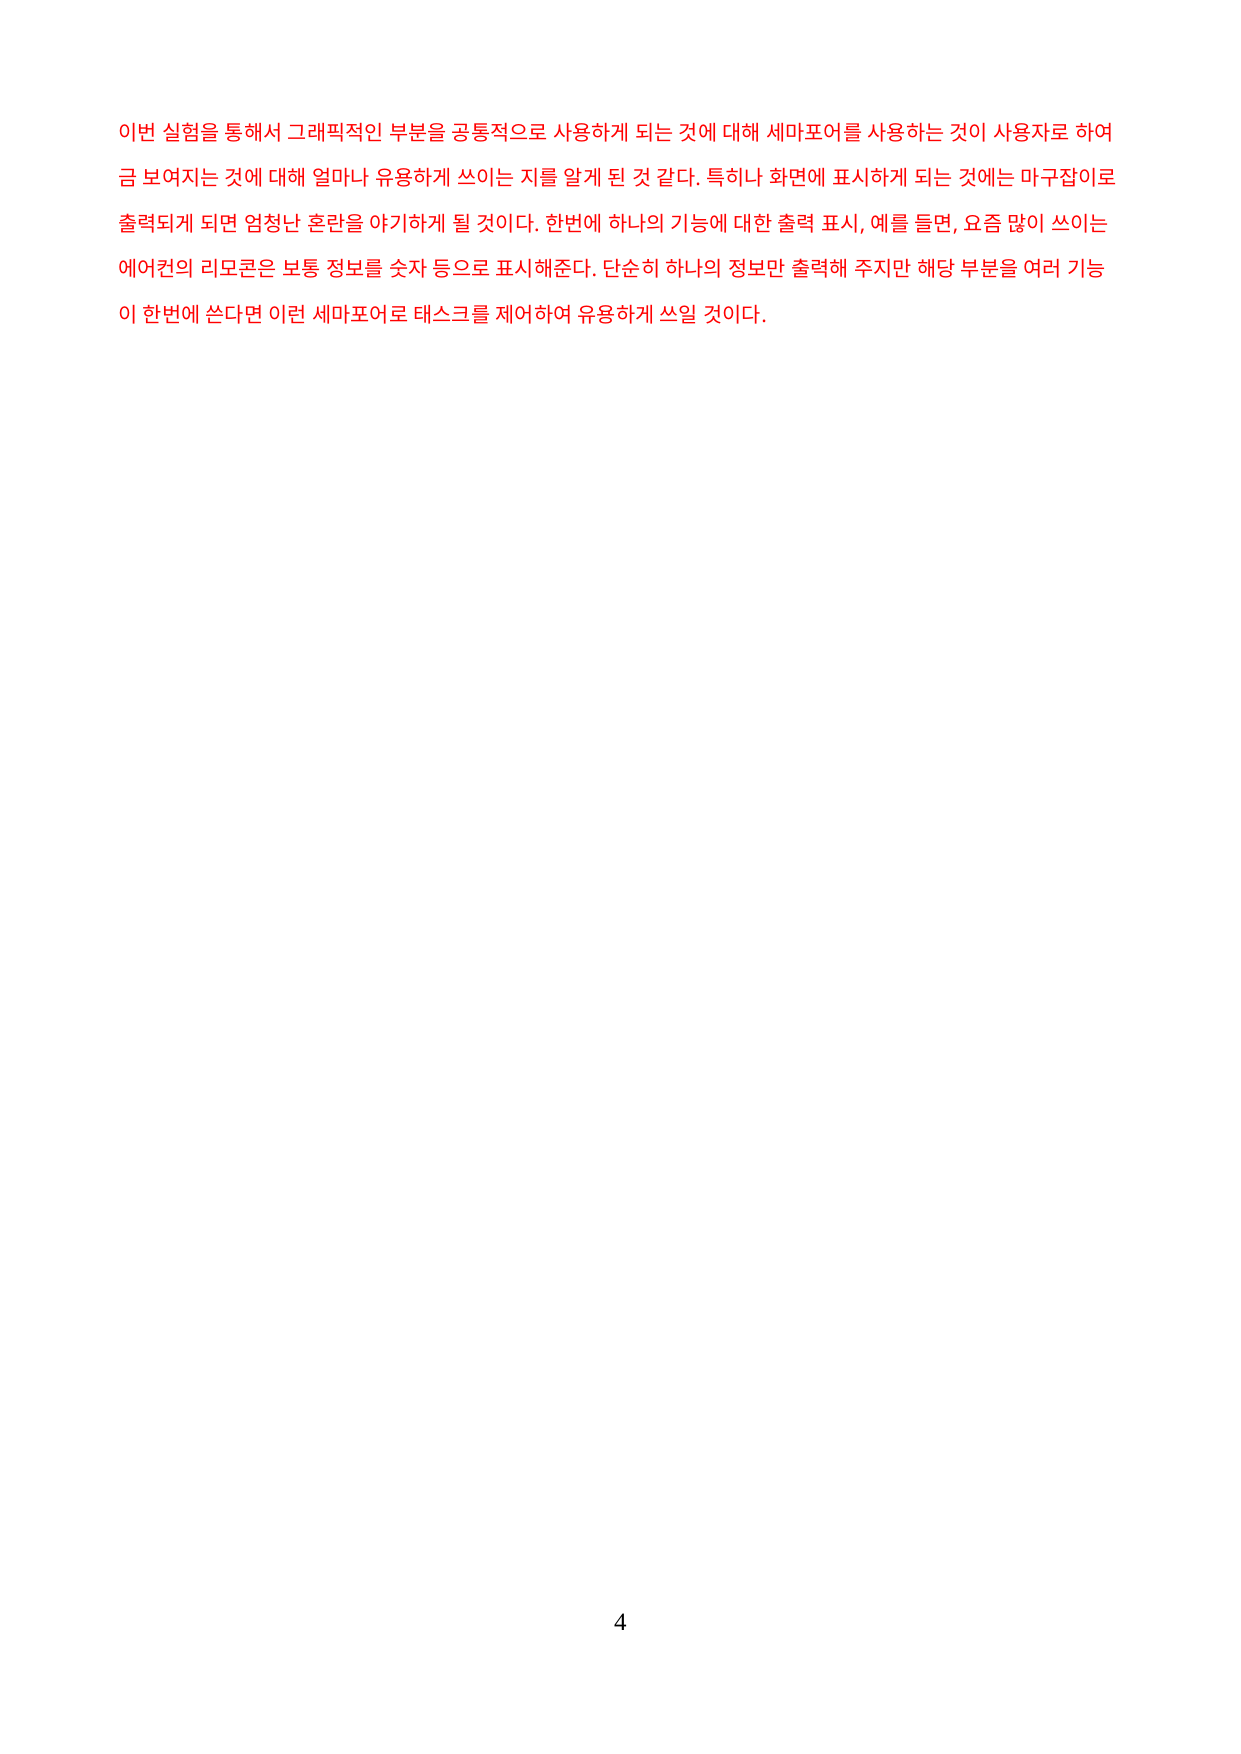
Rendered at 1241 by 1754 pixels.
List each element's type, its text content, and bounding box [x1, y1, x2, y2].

text 이번 실험을 통해서 그래픽적인 부분을 공통적으로 사용하게 되는 것에 대해 세마포어를 사용하는 것이 사용자로 하여금 보여지는 것에 대해 얼마나 유용하게 쓰이는 지를 알게 된 것 같다. 특히나 화면에 표시하게 되는 것에는 마구잡이로 출력되게 되면 엄청난 혼란을 야기하게 될 것이다. 한번에 하나의 기능에 대한 출력 표시, 예를 들면, 요즘 많이 쓰이는 에어컨의 리모콘은 보통 정보를 숫자 등으로 표시해준다. 단순히 하나의 정보만 출력해 주지만 해당 부분을 여러 기능이 한번에 쓴다면 이런 세마포어로 태스크를 제어하여 유용하게 쓰일 것이다. [118, 118, 1122, 328]
